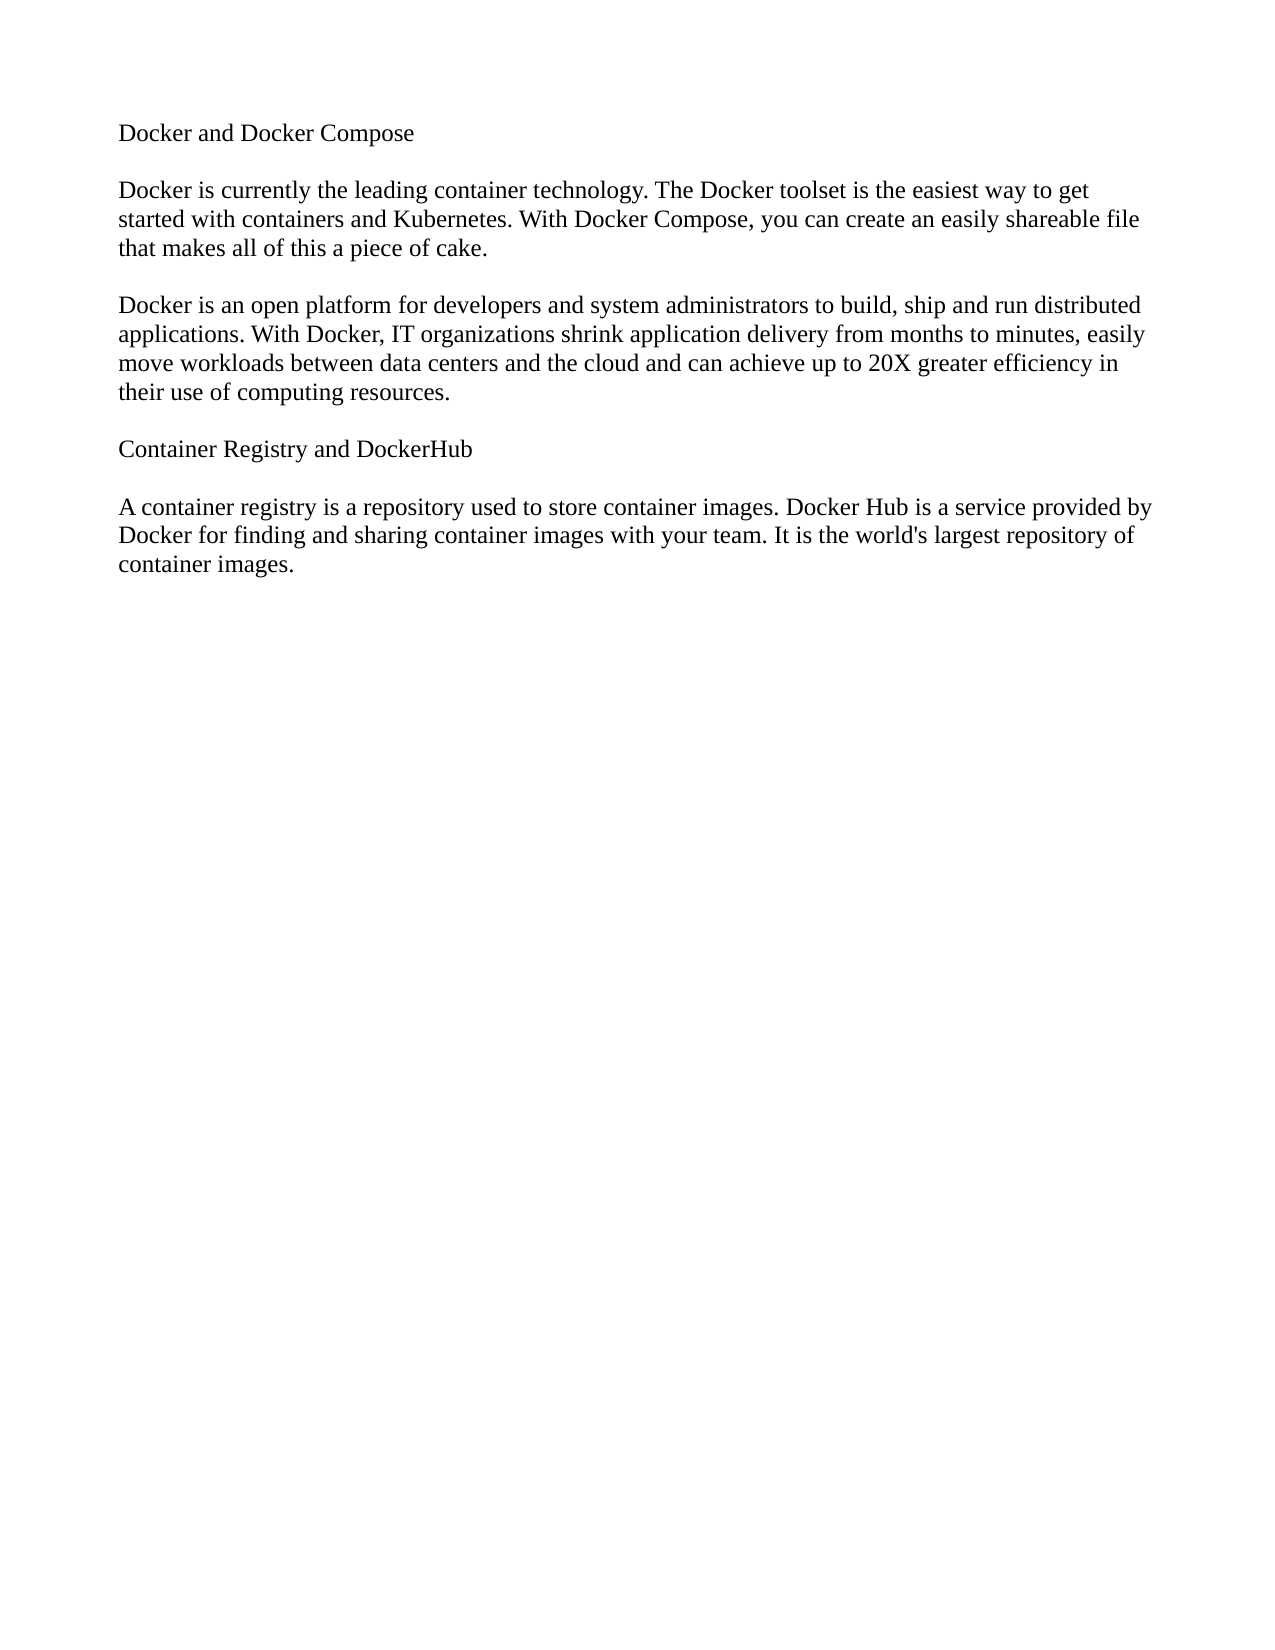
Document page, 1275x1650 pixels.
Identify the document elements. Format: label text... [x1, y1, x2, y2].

text Container Registry and DockerHub [118, 434, 1157, 463]
text Docker and Docker Compose [118, 118, 1157, 147]
text Docker is currently the leading container technology. The Docker toolset is the easiest way to get started with containers and Kubernetes. With Docker Compose, you can create an easily shareable file that makes all of this a piece of cake. [118, 176, 1157, 262]
text Docker is an open platform for developers and system administrators to build, ship and run distributed applications. With Docker, IT organizations shrink application delivery from months to minutes, easily move workloads between data centers and the cloud and can achieve up to 20X greater efficiency in their use of computing resources. [118, 291, 1157, 406]
text A container registry is a repository used to store container images. Docker Hub is a service provided by Docker for finding and sharing container images with your team. It is the world's largest repository of container images. [118, 492, 1157, 578]
